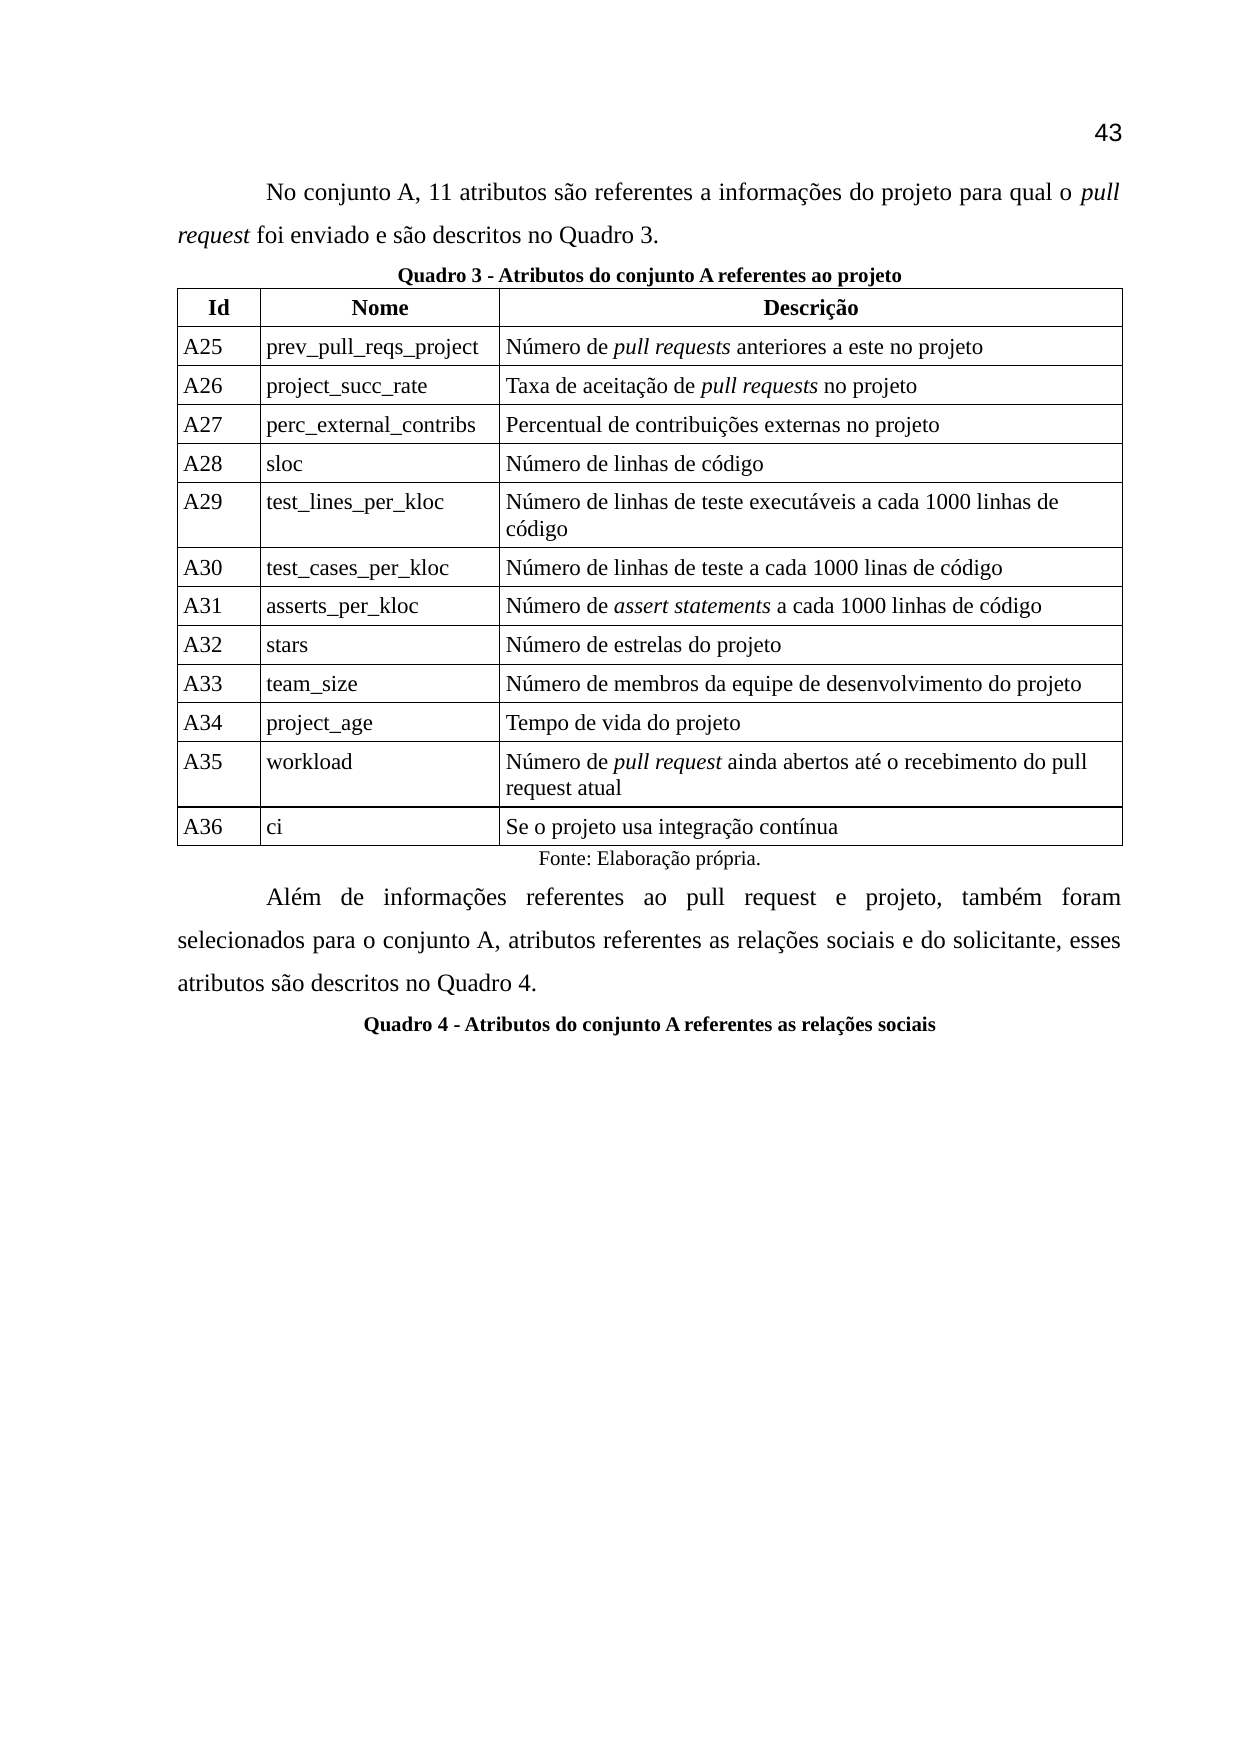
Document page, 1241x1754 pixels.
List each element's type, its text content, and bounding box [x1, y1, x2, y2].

table_cell A34 [178, 703, 260, 741]
table_cell project_succ_rate [261, 366, 499, 404]
table_cell Número de estrelas do projeto [500, 626, 1122, 663]
table_cell stars [261, 626, 499, 663]
table_cell A32 [178, 626, 260, 663]
table_cell perc_external_contribs [261, 405, 499, 443]
table_cell A29 [178, 483, 260, 547]
table_header Descrição [500, 289, 1122, 326]
table_cell A25 [178, 327, 260, 365]
table_cell ci [261, 808, 499, 845]
table_cell test_cases_per_kloc [261, 548, 499, 586]
table_cell A28 [178, 444, 260, 482]
table_cell A35 [178, 742, 260, 806]
table_cell prev_pull_reqs_project [261, 327, 499, 365]
table_cell A31 [178, 587, 260, 624]
table_cell A27 [178, 405, 260, 443]
table_cell Número de linhas de teste executáveis a cada 1000 linhas de código [500, 483, 1122, 547]
text No conjunto A, 11 atributos são referentes a informações do projeto para qual o pull request foi enviado e são descritos no Quadro 3. [177, 177, 1122, 249]
table_cell team_size [261, 665, 499, 702]
table_cell workload [261, 742, 499, 806]
table_cell test_lines_per_kloc [261, 483, 499, 547]
table_cell Número de pull requests anteriores a este no projeto [500, 327, 1122, 365]
table_cell Se o projeto usa integração contínua [500, 808, 1122, 845]
text Quadro 4 - Atributos do conjunto A referentes as relações sociais [177, 1011, 1122, 1036]
table_header Nome [261, 289, 499, 326]
table_cell Número de pull request ainda abertos até o recebimento do pull request atual [500, 742, 1122, 806]
table_cell A33 [178, 665, 260, 702]
table_cell Número de linhas de teste a cada 1000 linas de código [500, 548, 1122, 586]
table_cell Tempo de vida do projeto [500, 703, 1122, 741]
text Fonte: Elaboração própria. [177, 846, 1122, 870]
table_cell sloc [261, 444, 499, 482]
table_cell A26 [178, 366, 260, 404]
table_header Id [178, 289, 260, 326]
table_cell Taxa de aceitação de pull requests no projeto [500, 366, 1122, 404]
table_cell Número de linhas de código [500, 444, 1122, 482]
table_cell A30 [178, 548, 260, 586]
table_cell A36 [178, 808, 260, 845]
table_cell Número de assert statements a cada 1000 linhas de código [500, 587, 1122, 624]
table_cell project_age [261, 703, 499, 741]
text Além de informações referentes ao pull request e projeto, também foram selecionados para o conjunto A, atributos referentes as relações sociais e do solicitante, esses atributos são descritos no Quadro 4. [177, 882, 1122, 997]
table_cell Número de membros da equipe de desenvolvimento do projeto [500, 665, 1122, 702]
table_cell Percentual de contribuições externas no projeto [500, 405, 1122, 443]
text Quadro 3 - Atributos do conjunto A referentes ao projeto [177, 263, 1122, 287]
table_cell asserts_per_kloc [261, 587, 499, 624]
